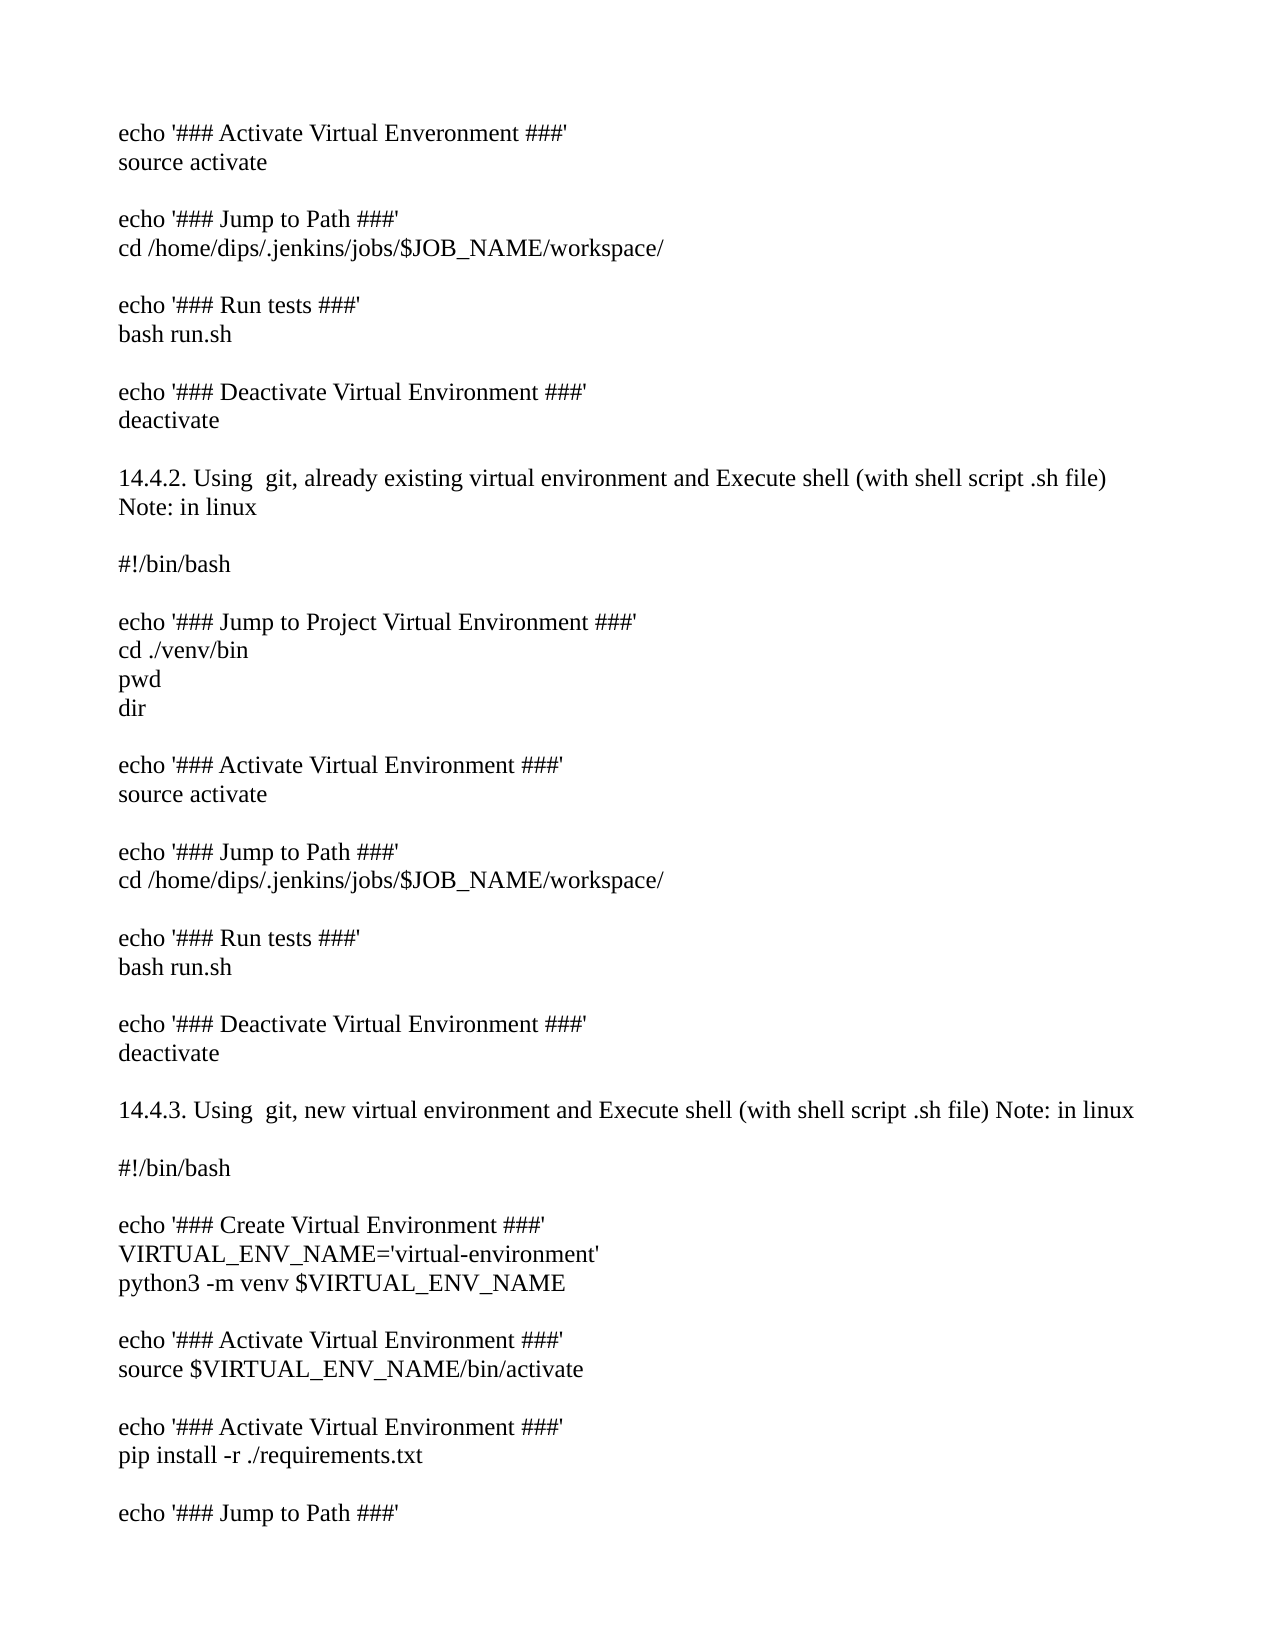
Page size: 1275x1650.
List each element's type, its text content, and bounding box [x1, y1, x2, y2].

text echo '### Jump to Project Virtual Environment ###' [118, 607, 1157, 636]
text source activate [118, 779, 1157, 808]
text 14.4.2. Using git, already existing virtual environment and Execute shell (with shell script .sh file) Note: in linux [118, 463, 1157, 521]
text source activate [118, 147, 1157, 176]
text echo '### Run tests ###' [118, 923, 1157, 952]
text echo '### Jump to Path ###' [118, 1498, 1157, 1527]
text #!/bin/bash [118, 549, 1157, 578]
text dir [118, 693, 1157, 722]
text deactivate [118, 1038, 1157, 1067]
text echo '### Deactivate Virtual Environment ###' [118, 377, 1157, 406]
text source $VIRTUAL_ENV_NAME/bin/activate [118, 1354, 1157, 1383]
text cd ./venv/bin [118, 636, 1157, 664]
text echo '### Jump to Path ###' [118, 204, 1157, 233]
text 14.4.3. Using git, new virtual environment and Execute shell (with shell script .sh file) Note: in linux [118, 1096, 1157, 1124]
text echo '### Create Virtual Environment ###' [118, 1211, 1157, 1239]
text pip install -r ./requirements.txt [118, 1441, 1157, 1469]
text #!/bin/bash [118, 1153, 1157, 1182]
text echo '### Activate Virtual Environment ###' [118, 751, 1157, 779]
text cd /home/dips/.jenkins/jobs/$JOB_NAME/workspace/ [118, 866, 1157, 894]
text pwd [118, 664, 1157, 693]
text echo '### Activate Virtual Environment ###' [118, 1326, 1157, 1354]
text VIRTUAL_ENV_NAME='virtual-environment' [118, 1239, 1157, 1268]
text bash run.sh [118, 319, 1157, 348]
text cd /home/dips/.jenkins/jobs/$JOB_NAME/workspace/ [118, 233, 1157, 262]
text python3 -m venv $VIRTUAL_ENV_NAME [118, 1268, 1157, 1297]
text echo '### Activate Virtual Environment ###' [118, 1412, 1157, 1441]
text bash run.sh [118, 952, 1157, 981]
text deactivate [118, 406, 1157, 434]
text echo '### Deactivate Virtual Environment ###' [118, 1009, 1157, 1038]
text echo '### Run tests ###' [118, 291, 1157, 319]
text echo '### Jump to Path ###' [118, 837, 1157, 866]
text echo '### Activate Virtual Enveronment ###' [118, 118, 1157, 147]
